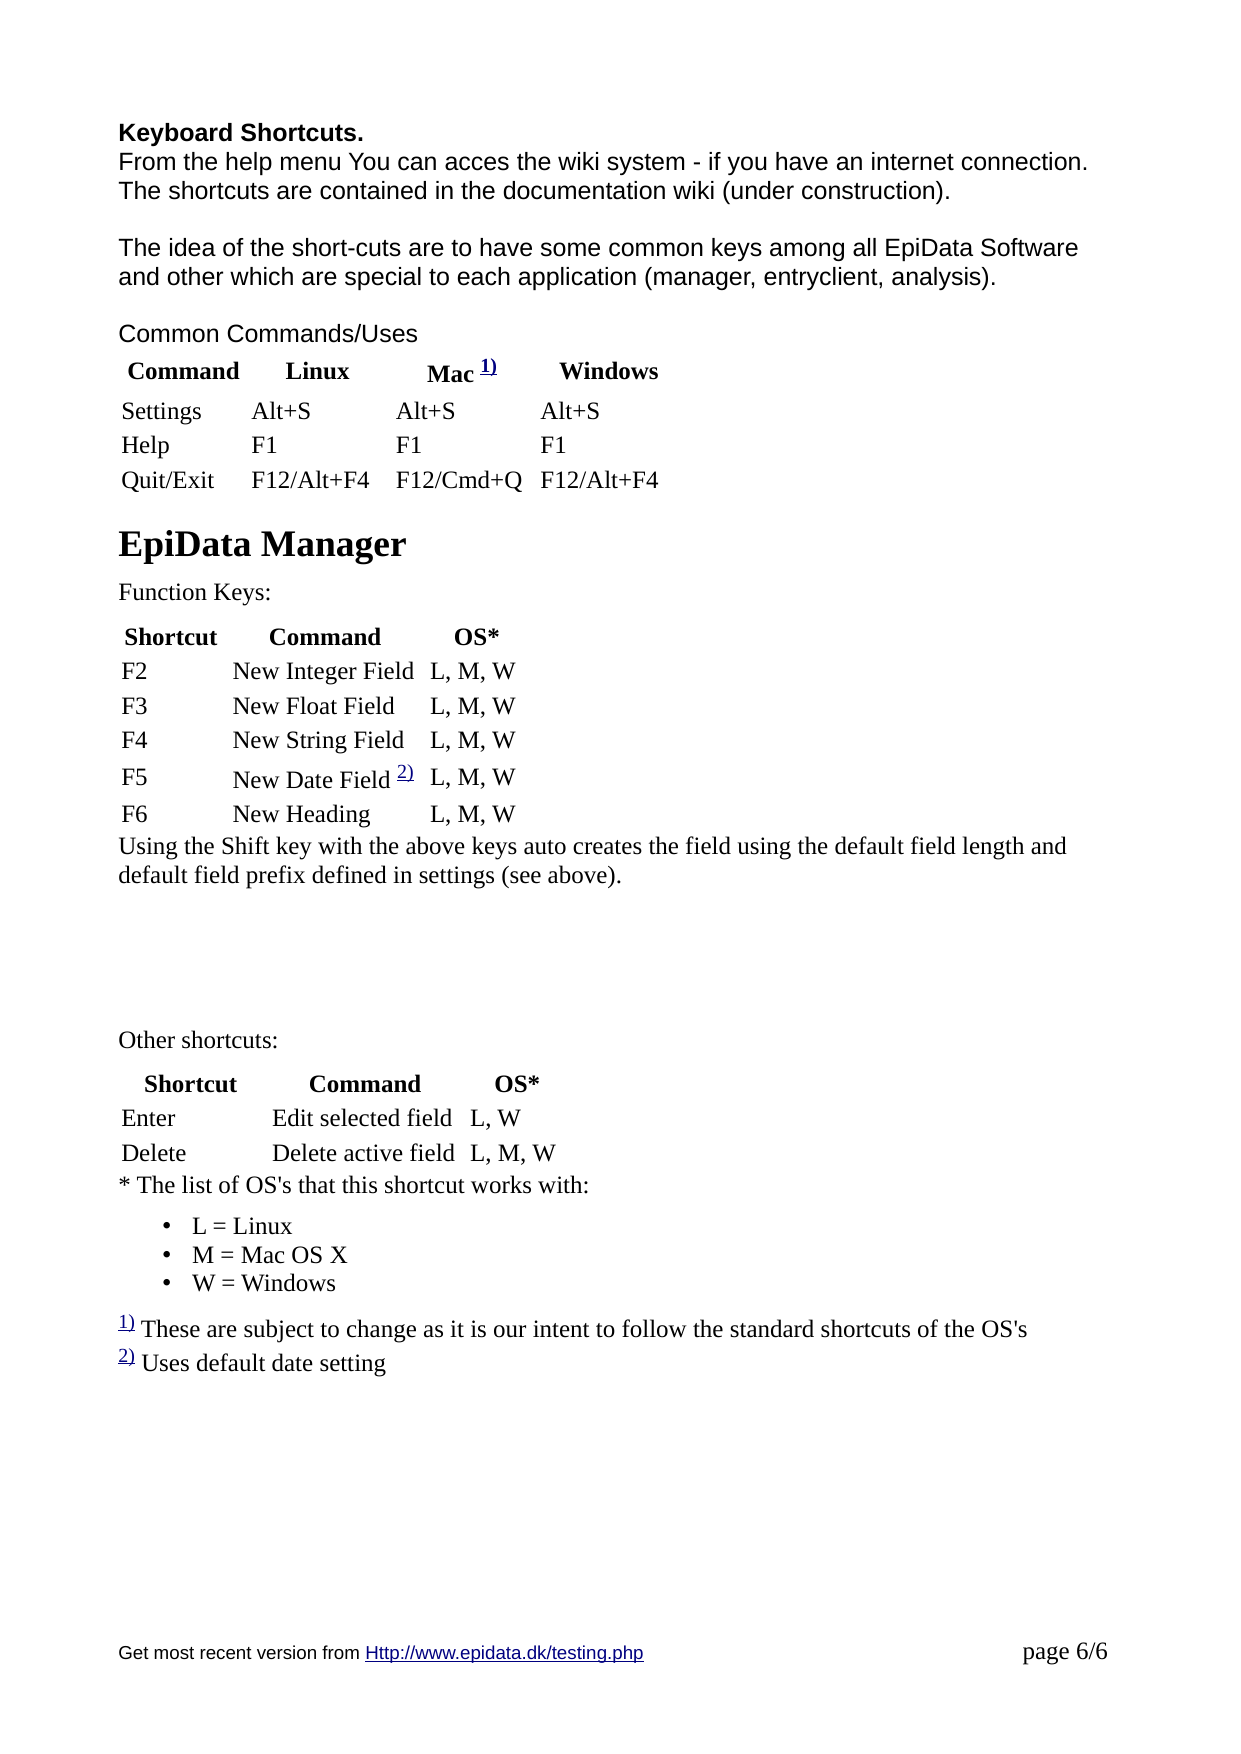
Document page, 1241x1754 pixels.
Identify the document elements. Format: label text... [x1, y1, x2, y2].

table_cell Delete active field [269, 1135, 467, 1170]
table_cell Delete [118, 1135, 269, 1170]
text Keyboard Shortcuts. [118, 118, 1122, 147]
text Function Keys: [118, 577, 1122, 606]
table_cell F1 [248, 428, 393, 462]
table_cell Quit/Exit [118, 462, 248, 497]
table_cell Alt+S [393, 393, 537, 428]
table_cell L, M, W [427, 688, 533, 722]
list M = Mac OS X [162, 1240, 1122, 1268]
table_cell F5 [118, 757, 229, 796]
table_header Linux [248, 348, 393, 393]
text * The list of OS's that this shortcut works with: [118, 1170, 1122, 1198]
table_cell Help [118, 428, 248, 462]
subtitle EpiData Manager [118, 522, 1122, 565]
table_cell L, M, W [427, 796, 533, 831]
text 2) Uses default date setting [118, 1343, 1122, 1377]
table_cell F12/Cmd+Q [393, 462, 537, 497]
table_header Command [118, 348, 248, 393]
table_cell Enter [118, 1101, 269, 1135]
table_cell New Float Field [229, 688, 427, 722]
table_cell L, M, W [427, 653, 533, 688]
table_header Windows [537, 348, 686, 393]
table_cell F1 [537, 428, 686, 462]
table_cell Edit selected field [269, 1101, 467, 1135]
table_header Command [269, 1066, 467, 1101]
table_cell L, M, W [427, 723, 533, 757]
table_cell Settings [118, 393, 248, 428]
table_header Mac 1) [393, 348, 537, 393]
text 1) These are subject to change as it is our intent to follow the standard shortcuts of the OS's [118, 1310, 1122, 1343]
table_cell F1 [393, 428, 537, 462]
table_header OS* [427, 619, 533, 653]
text The idea of the short-cuts are to have some common keys among all EpiData Software and other which are special to each application (manager, entryclient, analysis). [118, 233, 1122, 291]
table_header OS* [467, 1066, 573, 1101]
table_header Shortcut [118, 619, 229, 653]
text Using the Shift key with the above keys auto creates the field using the default field length and default field prefix defined in settings (see above). [118, 831, 1122, 888]
table_cell F2 [118, 653, 229, 688]
table_cell F4 [118, 723, 229, 757]
table_cell F12/Alt+F4 [248, 462, 393, 497]
table_cell F12/Alt+F4 [537, 462, 686, 497]
table_cell F3 [118, 688, 229, 722]
table_cell L, W [467, 1101, 573, 1135]
table_cell New Integer Field [229, 653, 427, 688]
table_cell Alt+S [248, 393, 393, 428]
text Other shortcuts: [118, 1025, 1122, 1053]
table_cell L, M, W [467, 1135, 573, 1170]
text Common Commands/Uses [118, 319, 1122, 348]
table_cell New Heading [229, 796, 427, 831]
table_cell New String Field [229, 723, 427, 757]
table_cell Alt+S [537, 393, 686, 428]
list L = Linux [162, 1211, 1122, 1240]
table_cell New Date Field 2) [229, 757, 427, 796]
text From the help menu You can acces the wiki system - if you have an internet connection. The shortcuts are contained in the documentation wiki (under construction). [118, 147, 1122, 204]
table_header Shortcut [118, 1066, 269, 1101]
table_header Command [229, 619, 427, 653]
table_cell F6 [118, 796, 229, 831]
list W = Windows [162, 1268, 1122, 1297]
table_cell L, M, W [427, 757, 533, 796]
